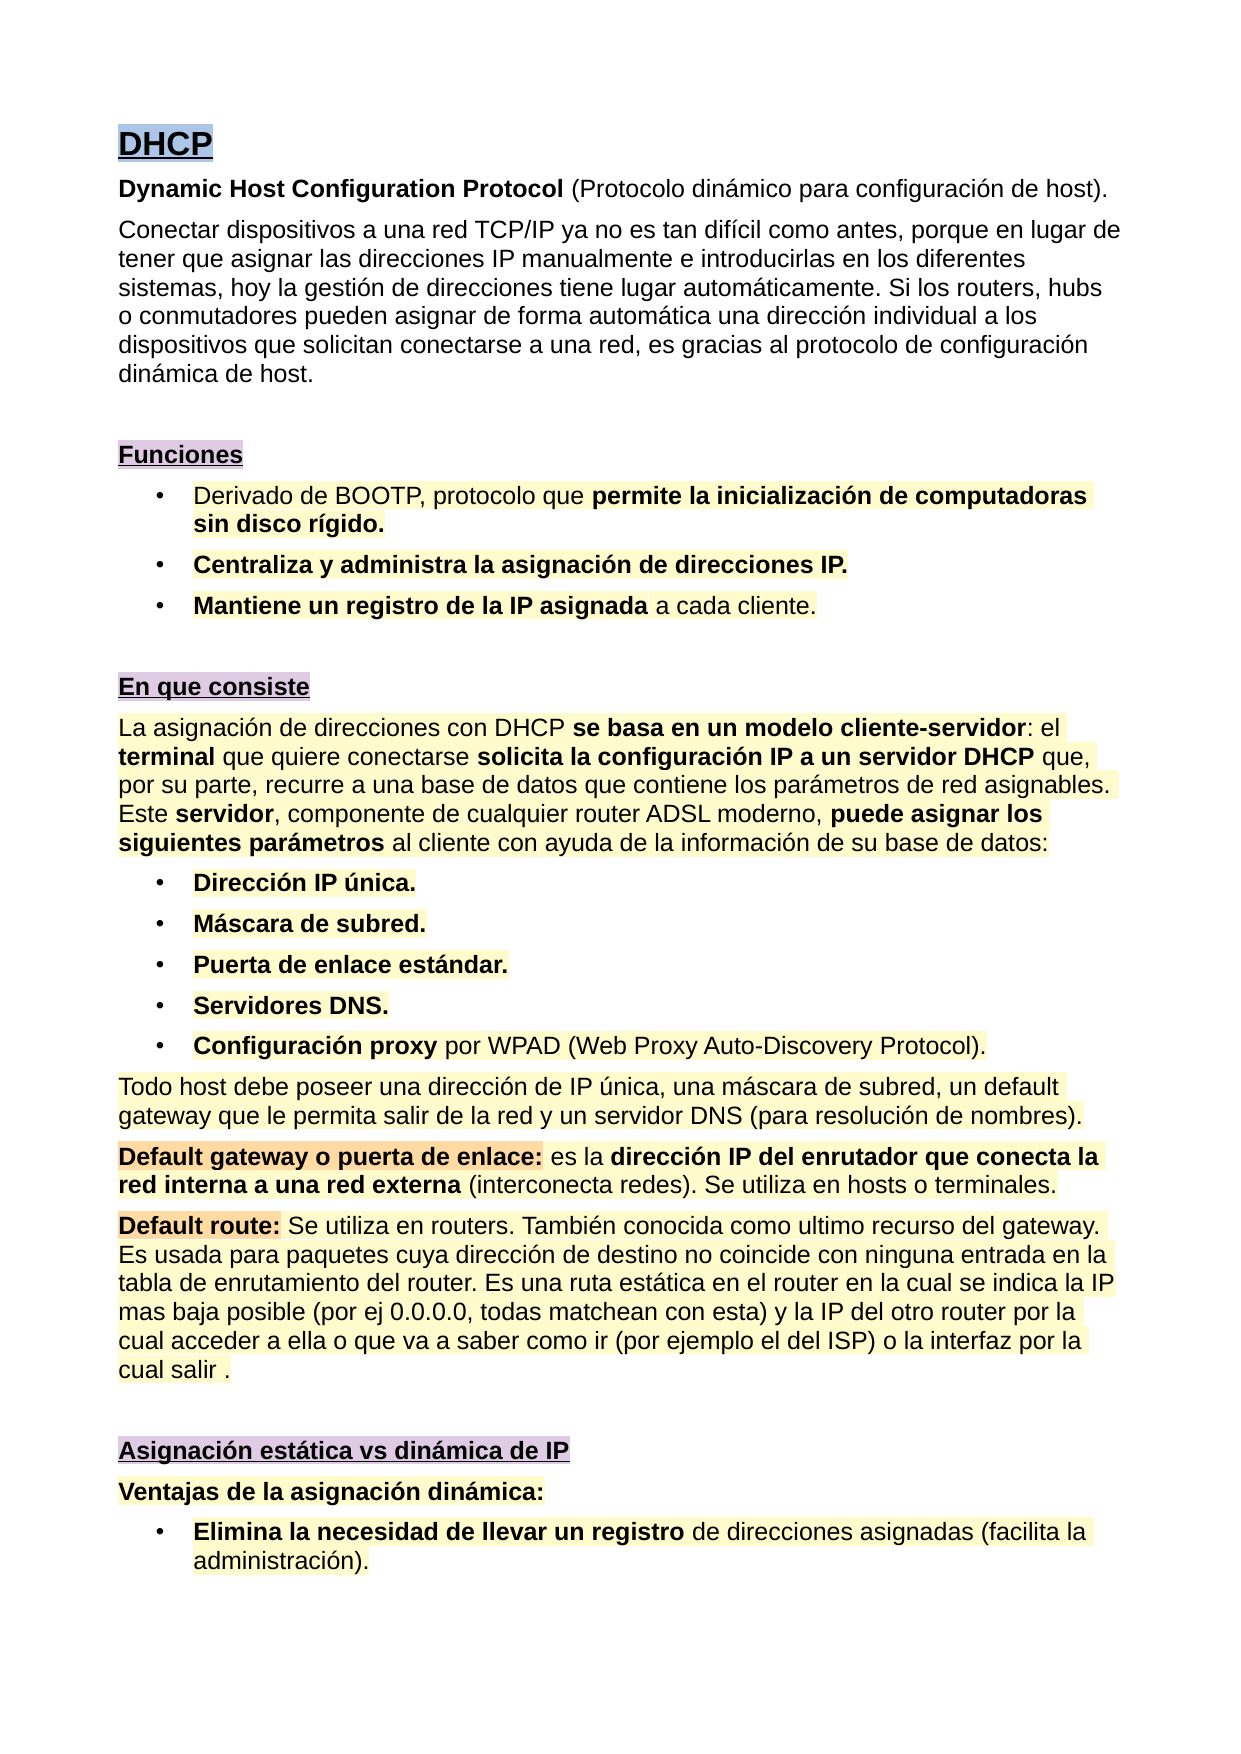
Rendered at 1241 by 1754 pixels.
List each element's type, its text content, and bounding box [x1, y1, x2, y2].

text Asignación estática vs dinámica de IP [118, 1436, 1122, 1464]
list Derivado de BOOTP, protocolo que permite la inicialización de computadoras sin disco rígido. [156, 481, 1122, 538]
text Conectar dispositivos a una red TCP/IP ya no es tan difícil como antes, porque en lugar de tener que asignar las direcciones IP manualmente e introducirlas en los diferentes sistemas, hoy la gestión de direcciones tiene lugar automáticamente. Si los routers, hubs o conmutadores pueden asignar de forma automática una dirección individual a los dispositivos que solicitan conectarse a una red, es gracias al protocolo de configuración dinámica de host. [118, 215, 1122, 387]
text Ventajas de la asignación dinámica: [118, 1476, 1122, 1505]
text La asignación de direcciones con DHCP se basa en un modelo cliente-servidor: el terminal que quiere conectarse solicita la configuración IP a un servidor DHCP que, por su parte, recurre a una base de datos que contiene los parámetros de red asignables. Este servidor, componente de cualquier router ADSL moderno, puede asignar los siguientes parámetros al cliente con ayuda de la información de su base de datos: [118, 713, 1122, 857]
list Puerta de enlace estándar. [156, 950, 1122, 979]
list Centraliza y administra la asignación de direcciones IP. [156, 550, 1122, 579]
list Configuración proxy por WPAD (Web Proxy Auto-Discovery Protocol). [156, 1031, 1122, 1060]
text Default route: Se utiliza en routers. También conocida como ultimo recurso del gateway. Es usada para paquetes cuya dirección de destino no coincide con ninguna entrada en la tabla de enrutamiento del router. Es una ruta estática en el router en la cual se indica la IP mas baja posible (por ej 0.0.0.0, todas matchean con esta) y la IP del otro router por la cual acceder a ella o que va a saber como ir (por ejemplo el del ISP) o la interfaz por la cual salir . [118, 1211, 1122, 1383]
list Elimina la necesidad de llevar un registro de direcciones asignadas (facilita la administración). [156, 1517, 1122, 1575]
list Mantiene un registro de la IP asignada a cada cliente. [156, 591, 1122, 620]
text DHCP [118, 124, 1122, 162]
text En que consiste [118, 672, 1122, 701]
list Máscara de subred. [156, 909, 1122, 938]
list Servidores DNS. [156, 991, 1122, 1019]
text Default gateway o puerta de enlace: es la dirección IP del enrutador que conecta la red interna a una red externa (interconecta redes). Se utiliza en hosts o terminales. [118, 1141, 1122, 1199]
text Todo host debe poseer una dirección de IP única, una máscara de subred, un default gateway que le permita salir de la red y un servidor DNS (para resolución de nombres). [118, 1072, 1122, 1129]
text Funciones [118, 440, 1122, 469]
text Dynamic Host Configuration Protocol (Protocolo dinámico para configuración de host). [118, 174, 1122, 203]
list Dirección IP única. [156, 868, 1122, 897]
